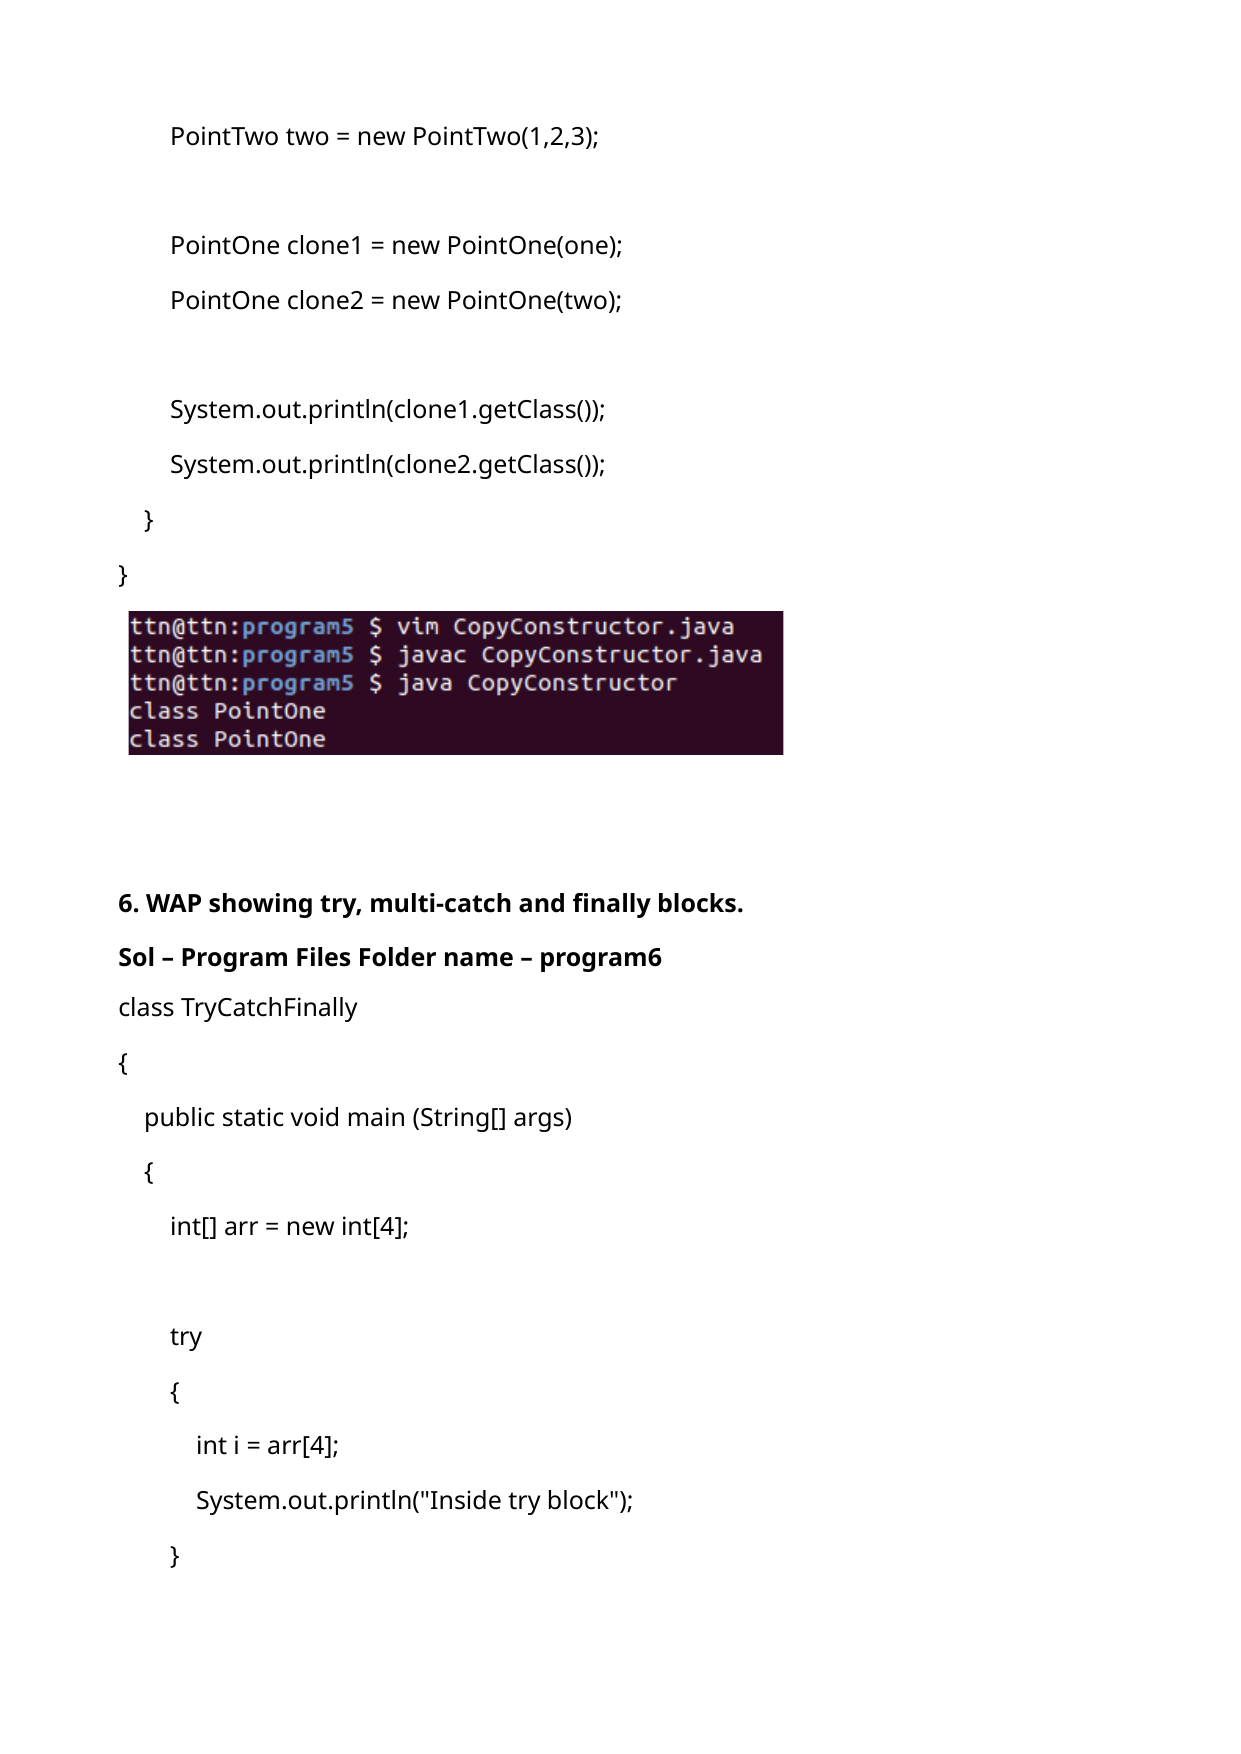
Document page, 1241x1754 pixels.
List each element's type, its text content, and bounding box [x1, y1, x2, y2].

text int[] arr = new int[4]; [118, 1209, 1122, 1243]
text Sol – Program Files Folder name – program6 [118, 940, 1122, 974]
text try [118, 1318, 1122, 1352]
text class TryCatchFinally [118, 990, 1122, 1024]
text { [118, 1044, 1122, 1078]
text } [118, 1538, 1122, 1572]
text 6. WAP showing try, multi-catch and finally blocks. [118, 885, 1122, 919]
text { [118, 1154, 1122, 1188]
text PointOne clone2 = new PointOne(two); [118, 282, 1122, 317]
text PointTwo two = new PointTwo(1,2,3); [118, 118, 1122, 152]
picture [128, 611, 784, 755]
text int i = arr[4]; [118, 1428, 1122, 1462]
text } [118, 502, 1122, 536]
text } [118, 556, 1122, 591]
text public static void main (String[] args) [118, 1099, 1122, 1133]
text System.out.println("Inside try block"); [118, 1483, 1122, 1517]
text { [118, 1373, 1122, 1407]
text System.out.println(clone1.getClass()); [118, 392, 1122, 426]
text System.out.println(clone2.getClass()); [118, 447, 1122, 481]
text PointOne clone1 = new PointOne(one); [118, 228, 1122, 262]
